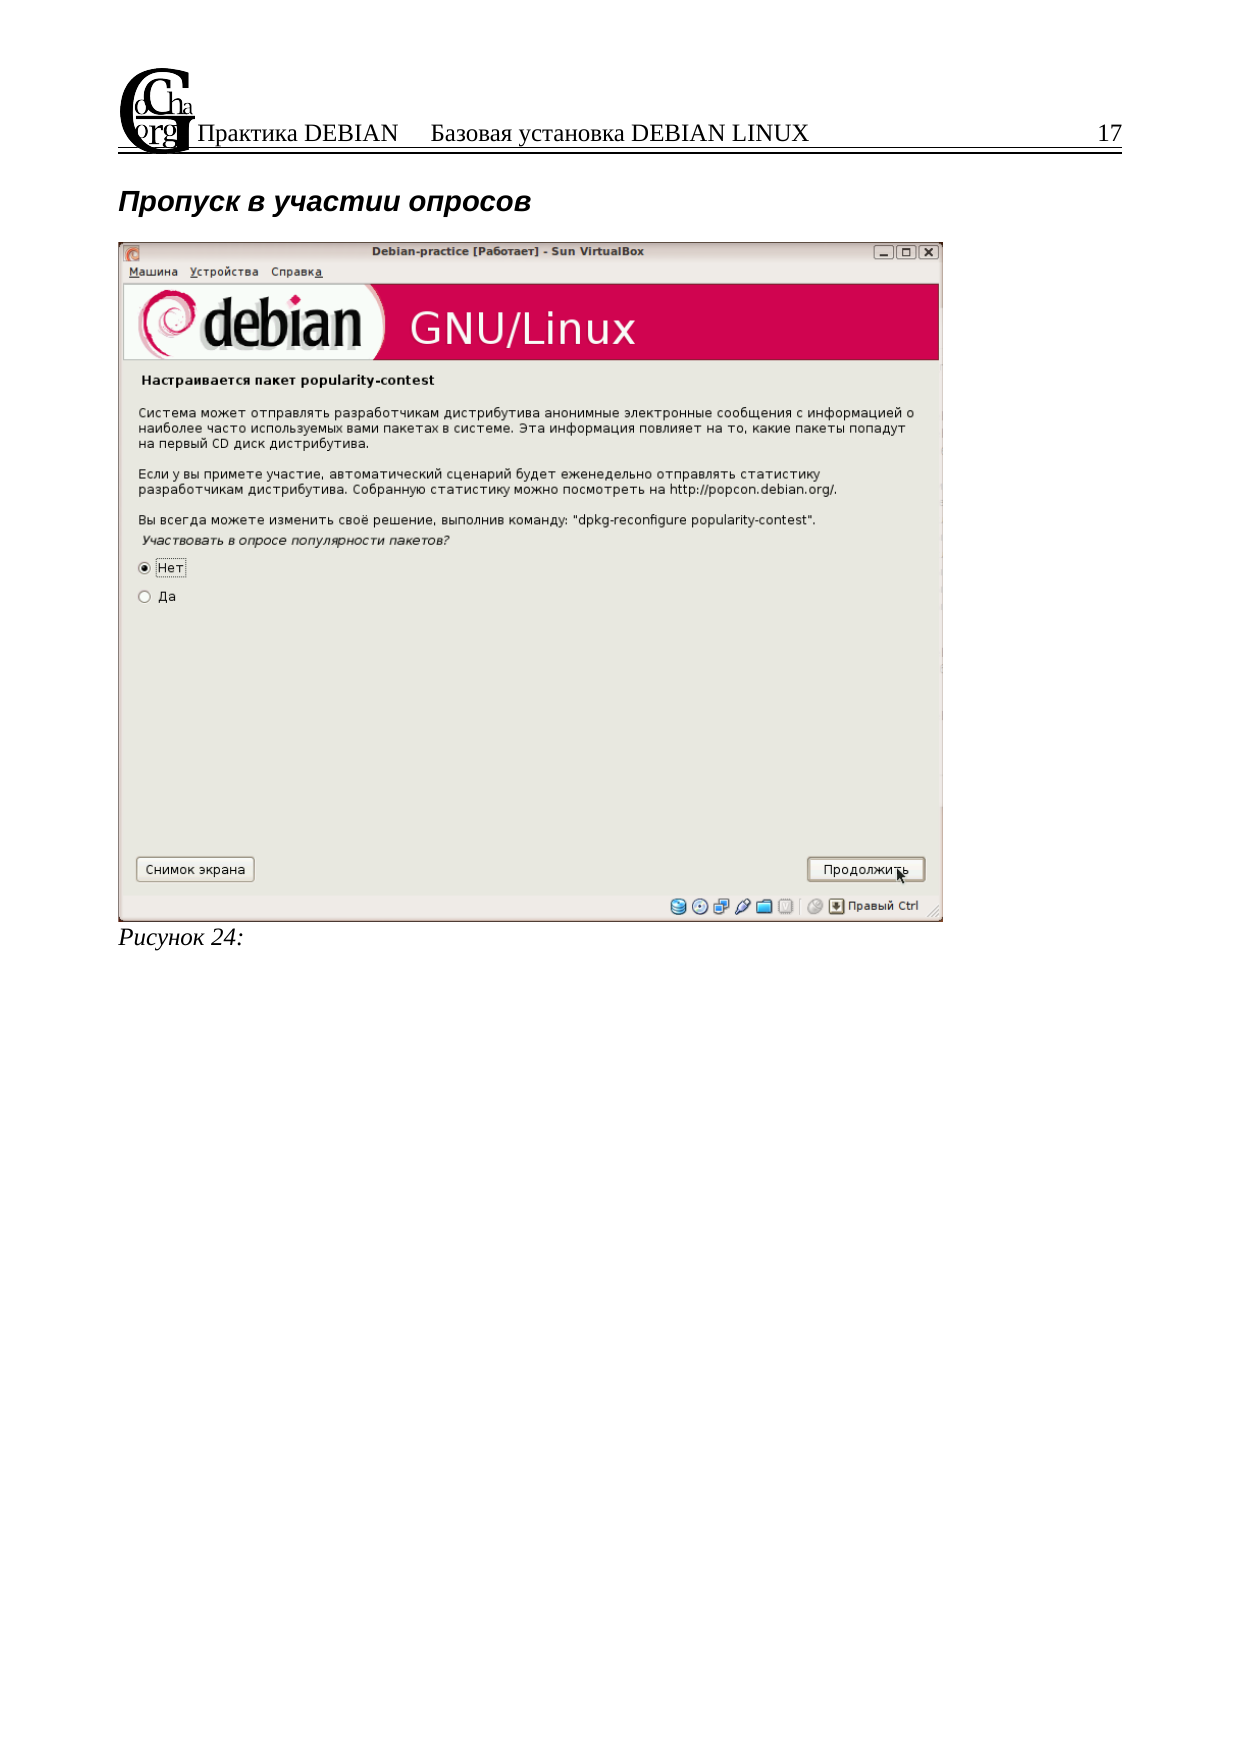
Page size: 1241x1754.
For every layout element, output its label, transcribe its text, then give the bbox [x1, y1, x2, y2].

picture [120, 68, 195, 154]
subtitle Пропуск в участии опросов [118, 184, 1122, 217]
picture [118, 242, 943, 922]
text Рисунок 24: [118, 922, 943, 950]
